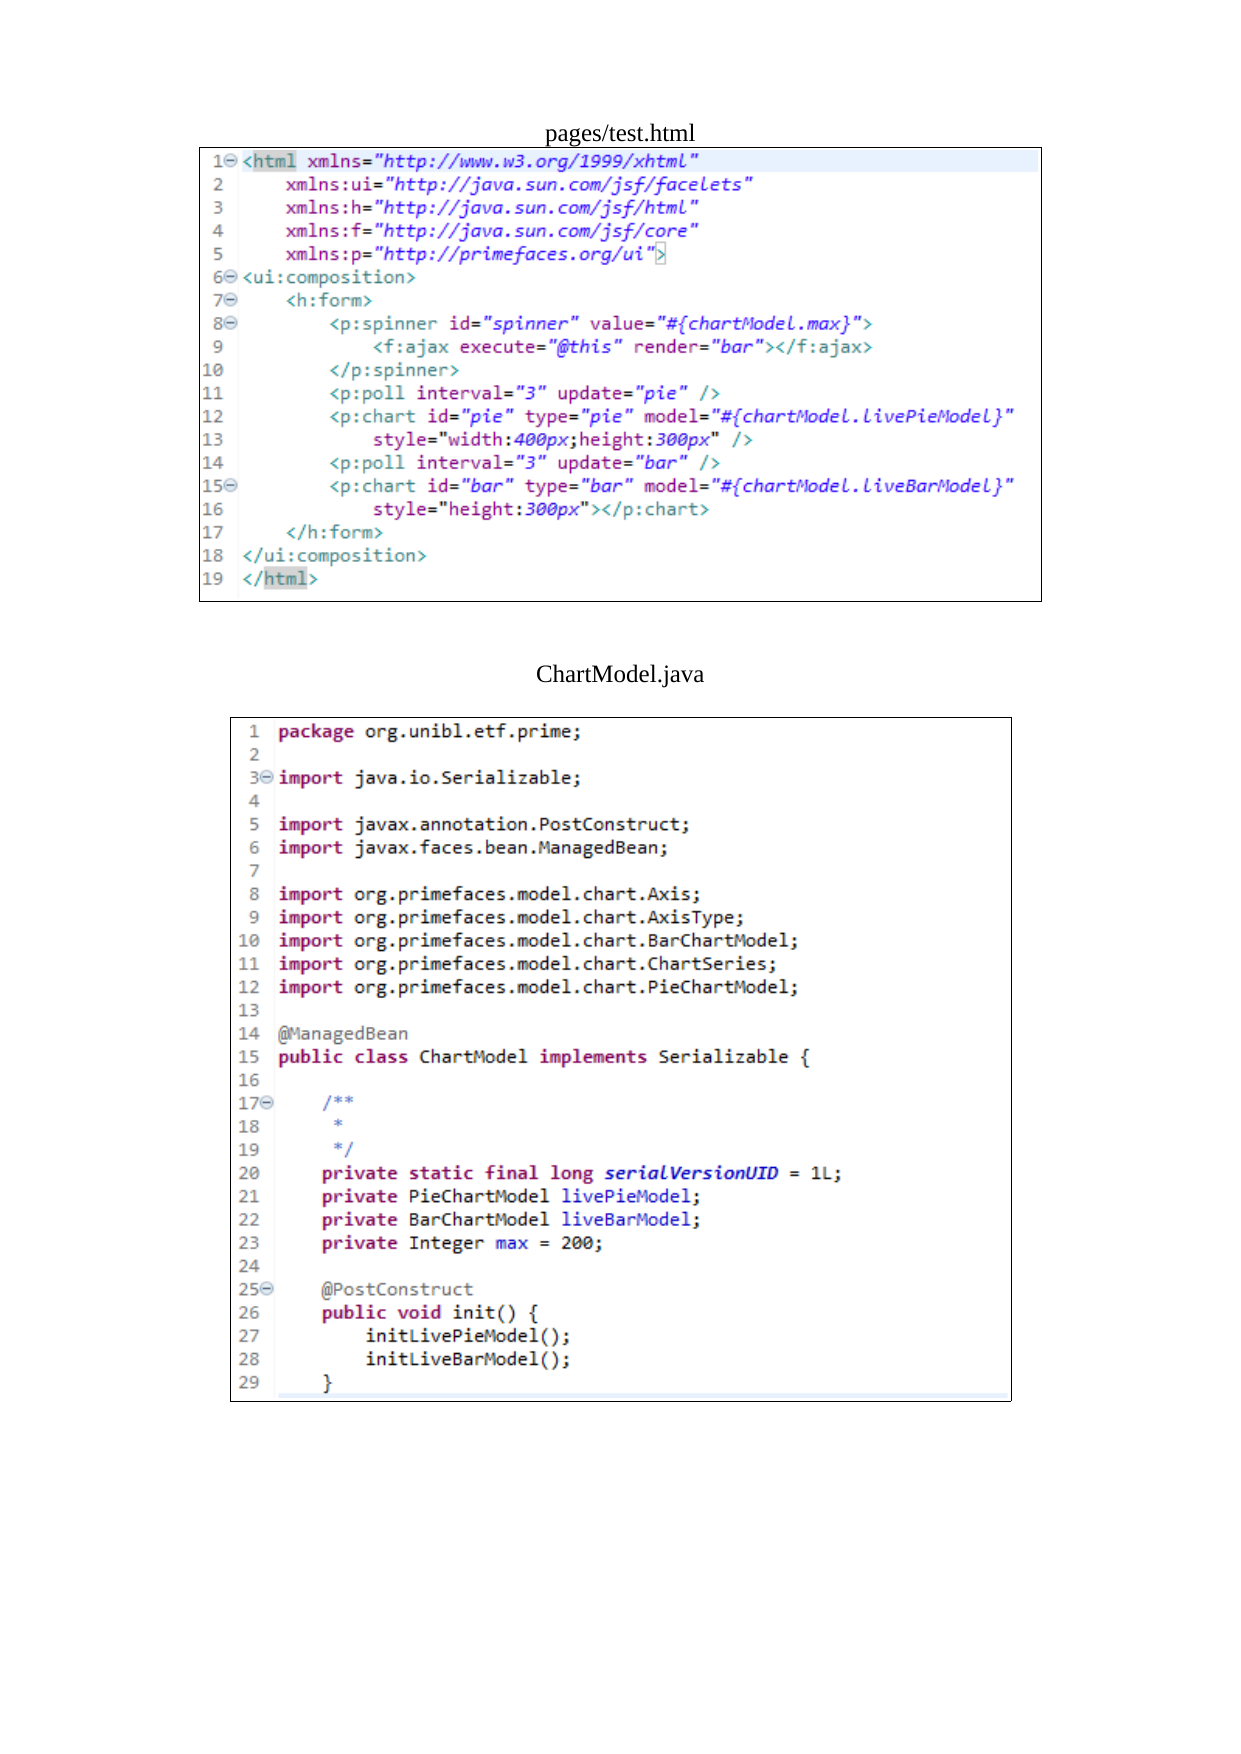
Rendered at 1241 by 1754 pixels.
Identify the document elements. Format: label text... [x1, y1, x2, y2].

text ChartModel.java [118, 659, 1122, 688]
picture [232, 719, 1008, 1398]
text pages/test.html [118, 118, 1122, 147]
picture [202, 150, 1039, 599]
